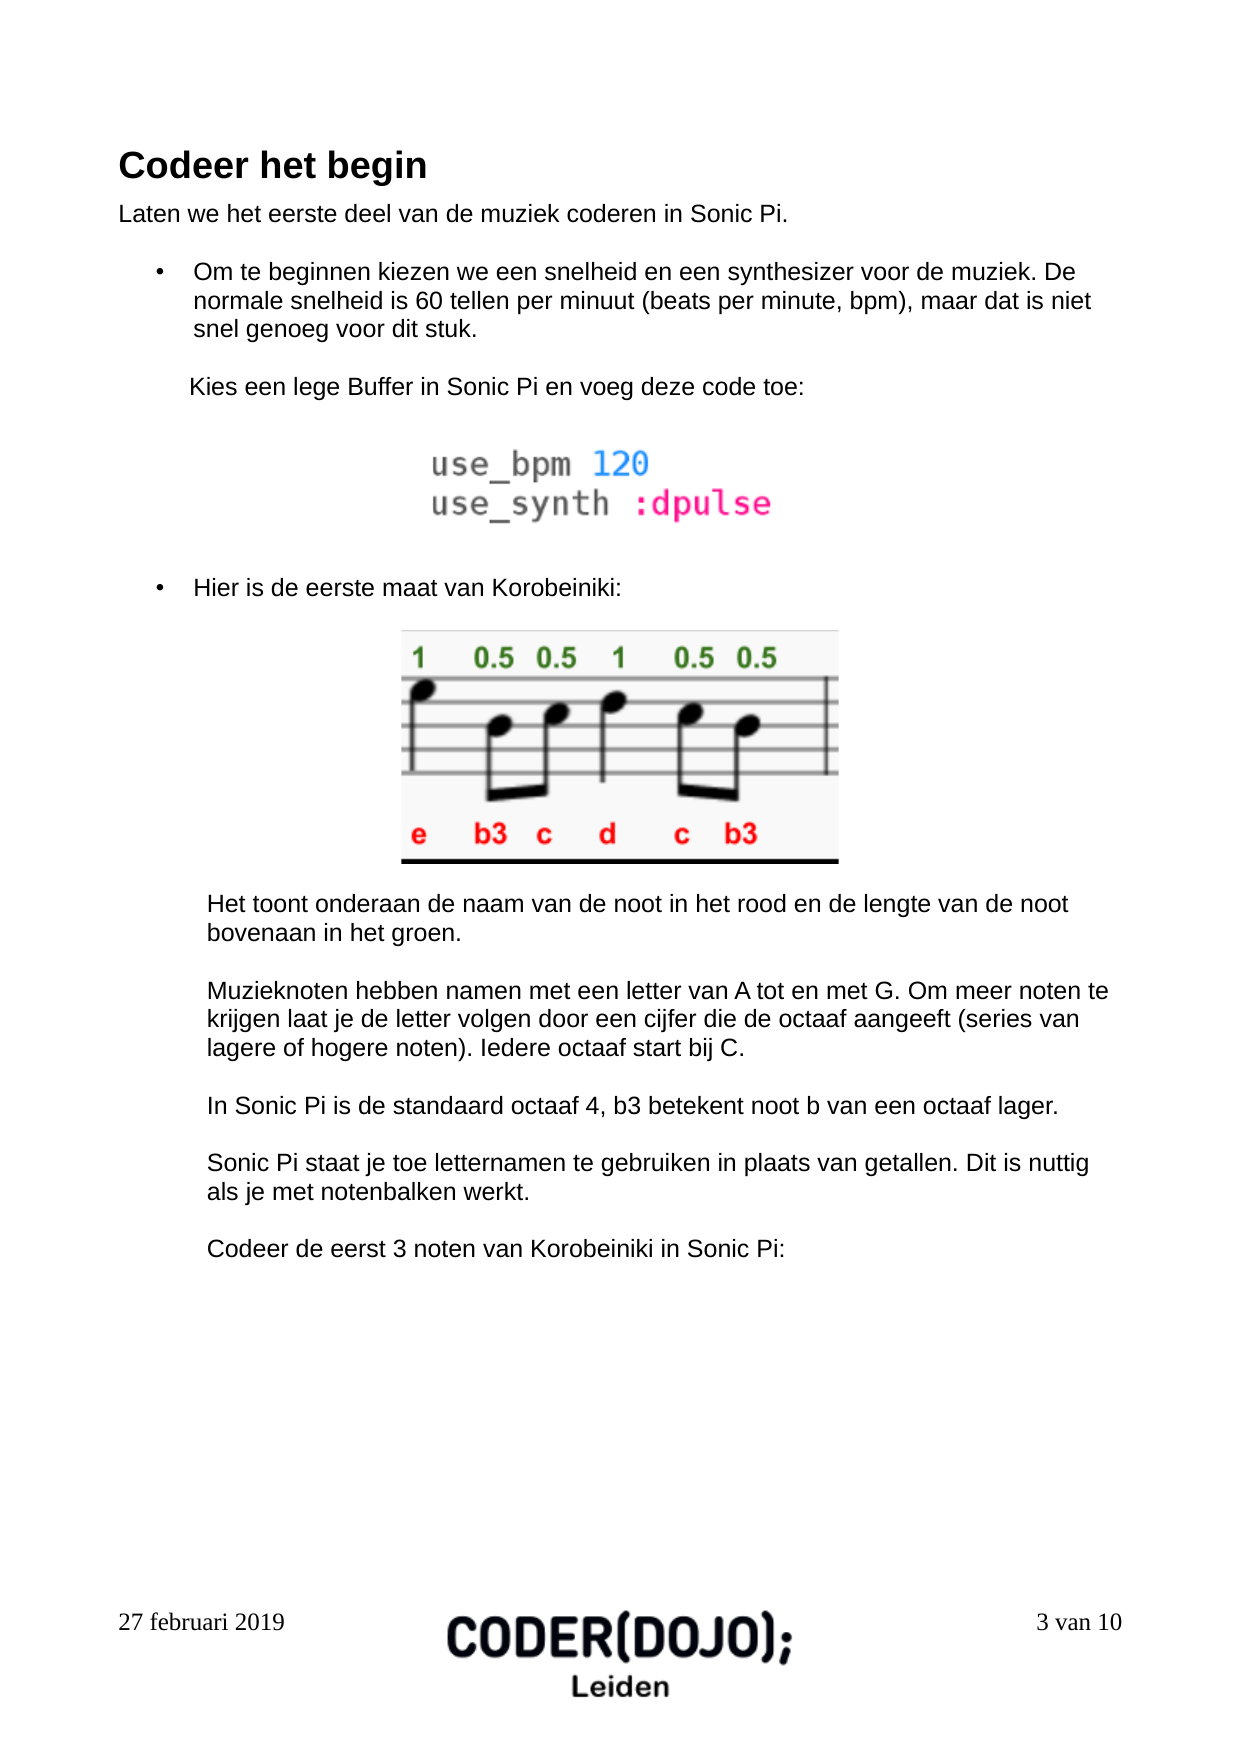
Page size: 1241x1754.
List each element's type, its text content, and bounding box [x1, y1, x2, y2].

subtitle Codeer het begin [118, 143, 1122, 187]
text Laten we het eerste deel van de muziek coderen in Sonic Pi. [118, 199, 1122, 228]
text Muzieknoten hebben namen met een letter van A tot en met G. Om meer noten te krijgen laat je de letter volgen door een cijfer die de octaaf aangeeft (series van lagere of hogere noten). Iedere octaaf start bij C. [207, 976, 1122, 1062]
text Het toont onderaan de naam van de noot in het rood en de lengte van de noot bovenaan in het groen. [207, 889, 1122, 947]
list Om te beginnen kiezen we een snelheid en een synthesizer voor de muziek. De normale snelheid is 60 tellen per minuut (beats per minute, bpm), maar dat is niet snel genoeg voor dit stuk. [156, 257, 1122, 343]
picture [432, 429, 808, 558]
text In Sonic Pi is de standaard octaaf 4, b3 betekent noot b van een octaaf lager. [207, 1091, 1122, 1119]
list Hier is de eerste maat van Korobeiniki: [156, 573, 1122, 602]
picture [401, 630, 839, 864]
text Kies een lege Buffer in Sonic Pi en voeg deze code toe: [189, 372, 1122, 401]
text Codeer de eerst 3 noten van Korobeiniki in Sonic Pi: [207, 1234, 1122, 1263]
text Sonic Pi staat je toe letternamen te gebruiken in plaats van getallen. Dit is nuttig als je met notenbalken werkt. [207, 1148, 1122, 1206]
picture [445, 1608, 795, 1700]
